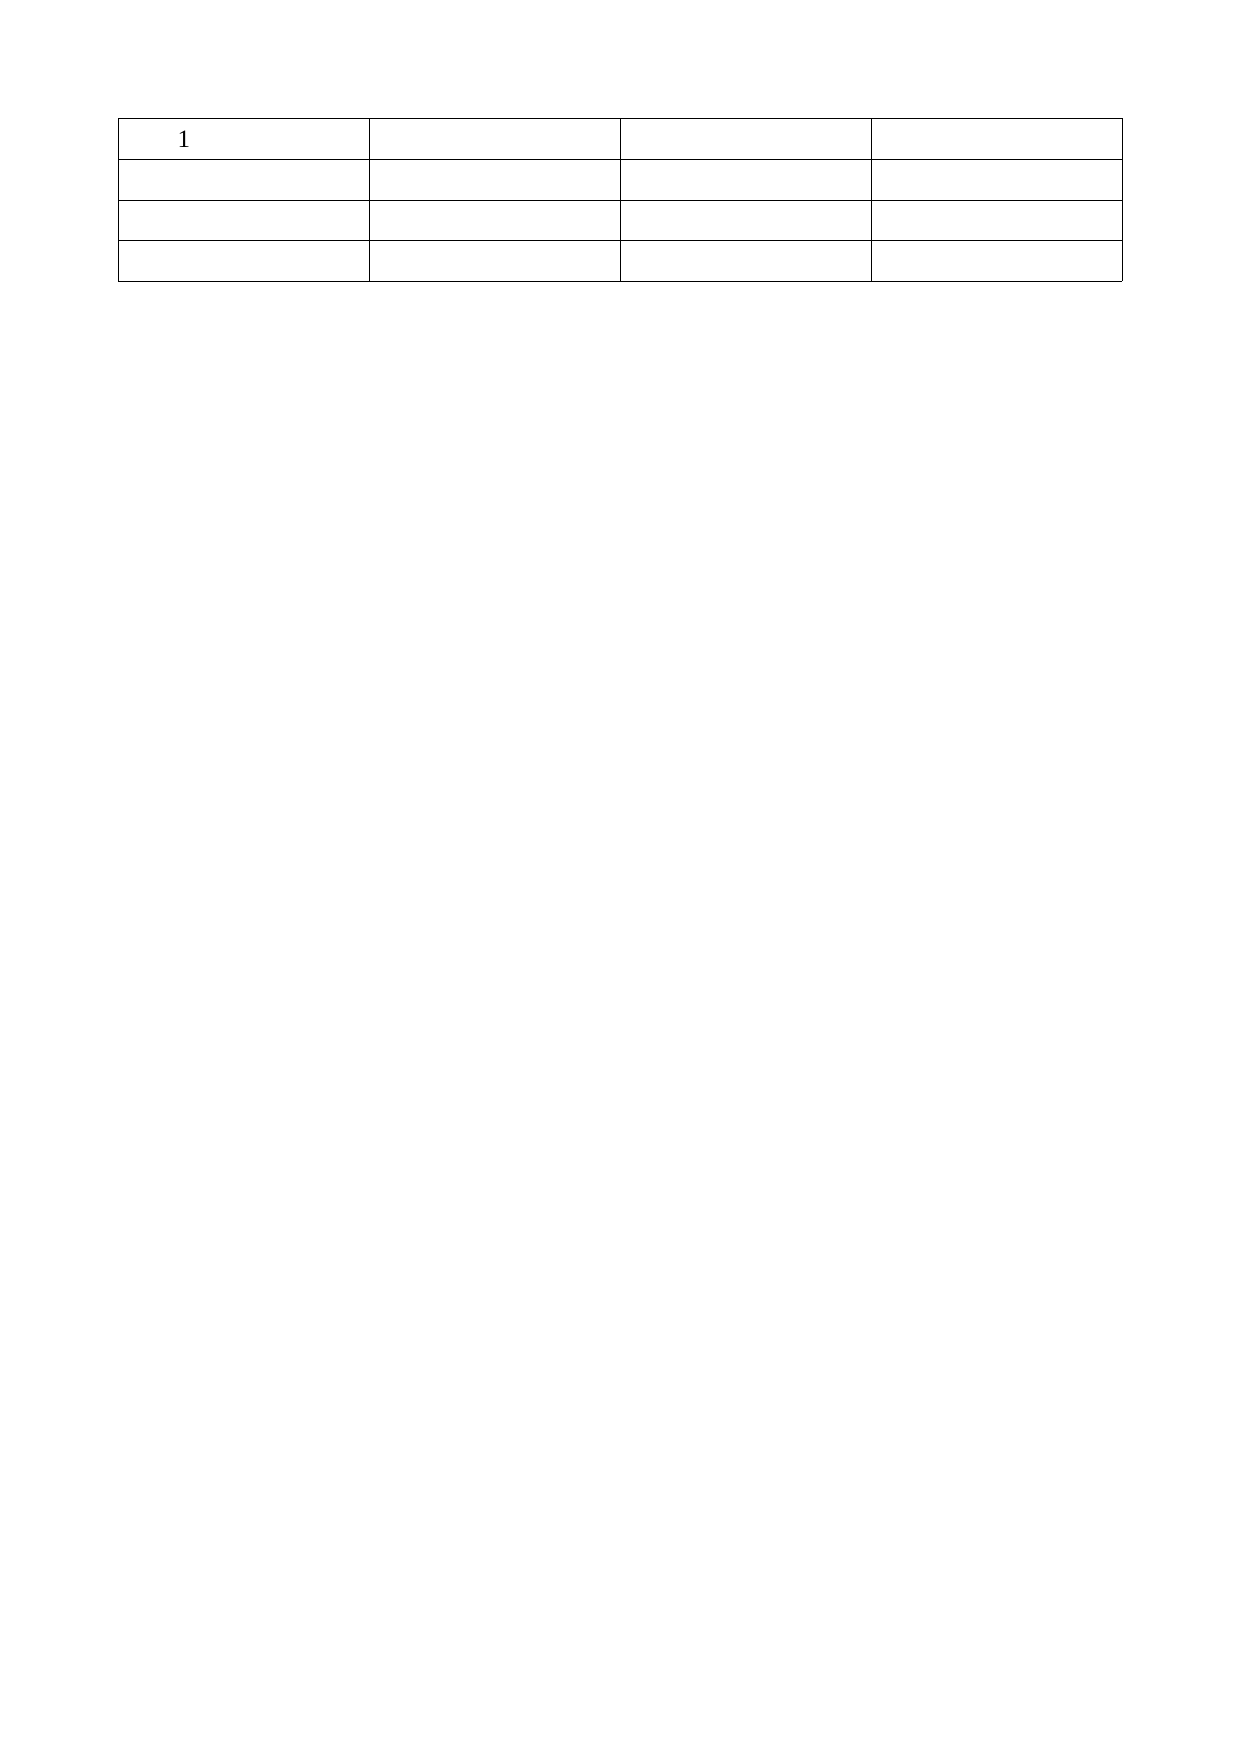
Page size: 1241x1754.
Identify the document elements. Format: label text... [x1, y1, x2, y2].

table_header 1 [119, 119, 369, 159]
table_cell [621, 160, 871, 199]
table_cell [872, 241, 1122, 281]
table_cell [119, 160, 369, 199]
table_cell [119, 201, 369, 240]
table_cell [872, 160, 1122, 199]
table_cell [621, 201, 871, 240]
table_cell [621, 241, 871, 281]
table_header [370, 119, 620, 159]
table_cell [370, 160, 620, 199]
table_header [872, 119, 1122, 159]
table_cell [370, 241, 620, 281]
table_cell [370, 201, 620, 240]
table_cell [119, 241, 369, 281]
table_header [621, 119, 871, 159]
table_cell [872, 201, 1122, 240]
